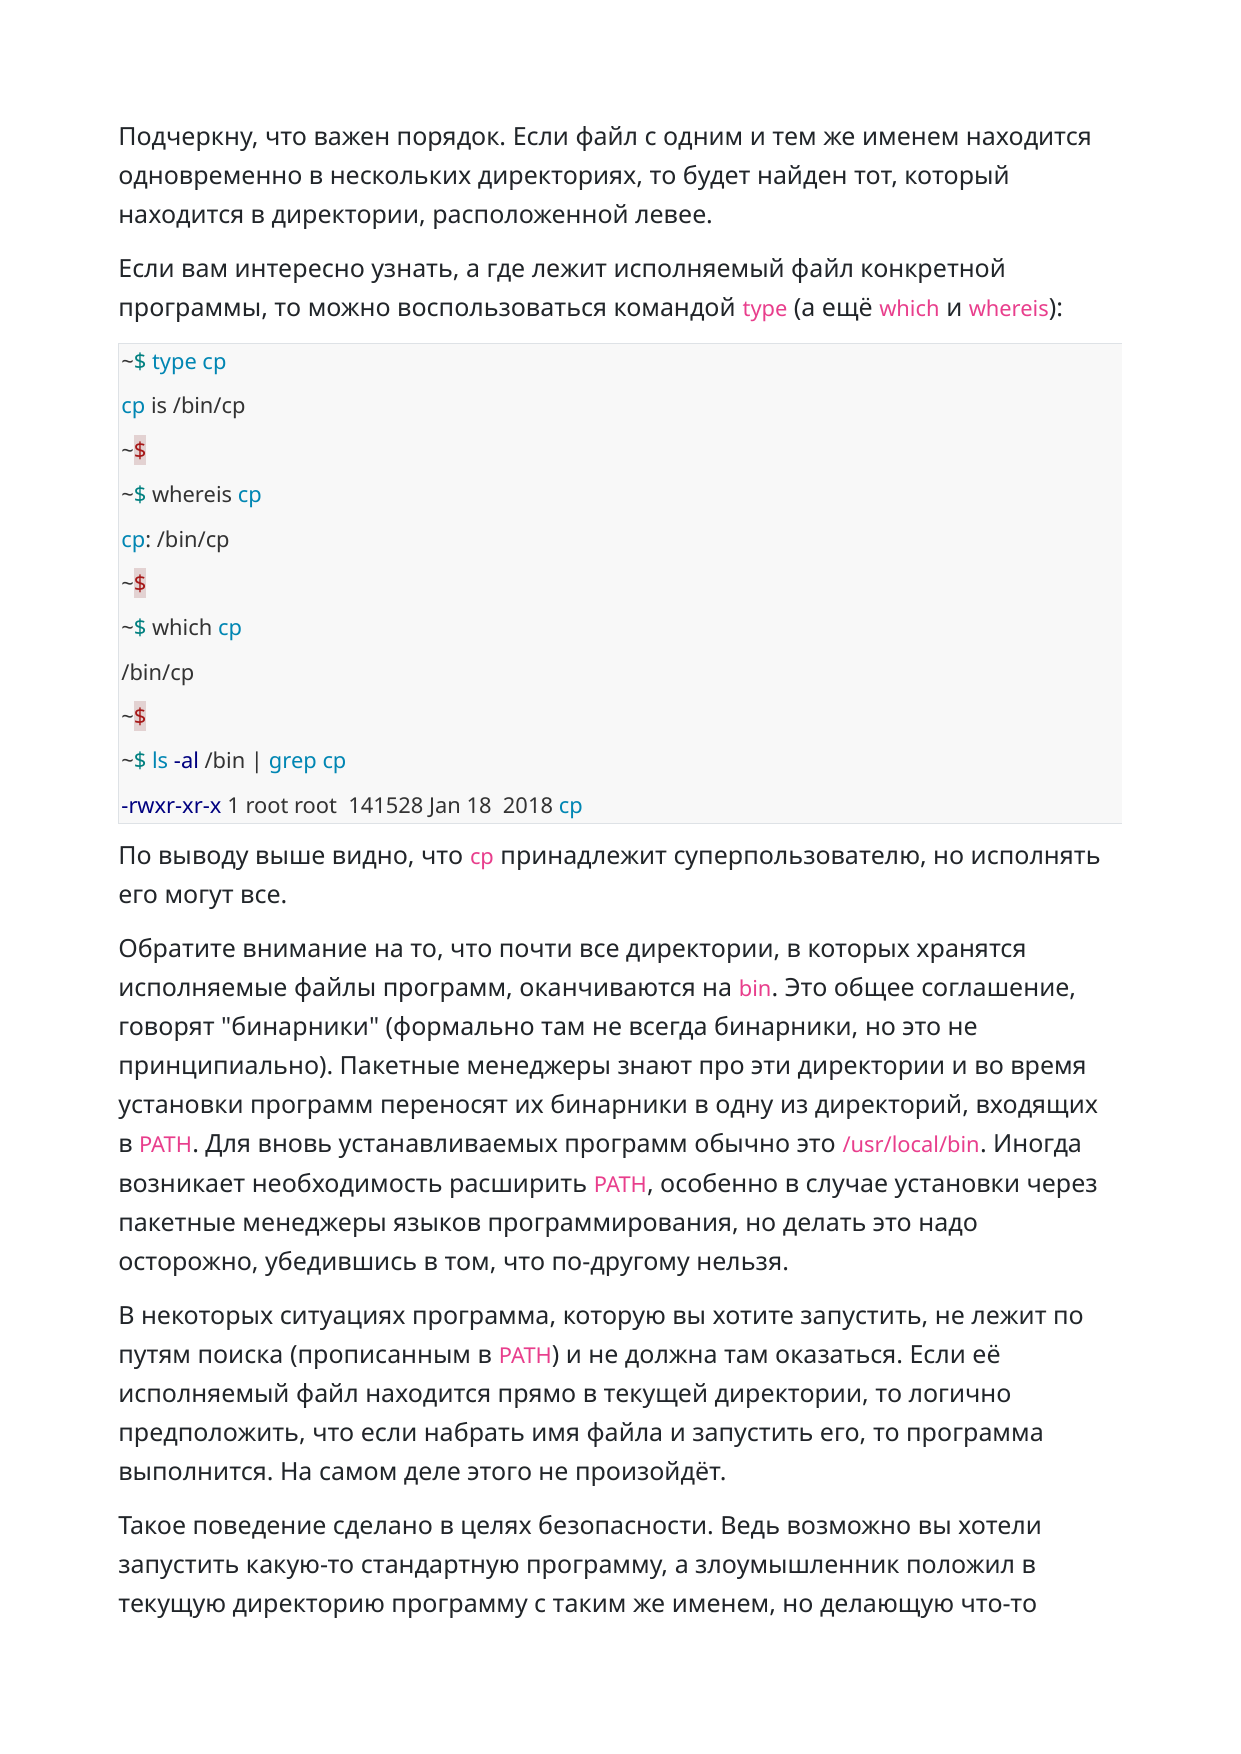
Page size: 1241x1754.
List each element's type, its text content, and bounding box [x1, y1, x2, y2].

text ~$ which cp [119, 609, 1122, 642]
text ~$ type cp [119, 344, 1122, 376]
text ~$ [119, 565, 1122, 598]
text cp: /bin/cp [119, 521, 1122, 553]
text Если вам интересно узнать, а где лежит исполняемый файл конкретной программы, то можно воспользоваться командой type (а ещё which и whereis): [118, 250, 1122, 323]
text ~$ whereis cp [119, 476, 1122, 509]
text /bin/cp [119, 654, 1122, 687]
text По выводу выше видно, что cp принадлежит суперпользователю, но исполнять его могут все. [118, 837, 1122, 911]
text Подчеркну, что важен порядок. Если файл с одним и тем же именем находится одновременно в нескольких директориях, то будет найден тот, который находится в директории, расположенной левее. [118, 118, 1122, 231]
text ~$ ls -al /bin | grep cp [119, 742, 1122, 775]
text ~$ [119, 698, 1122, 731]
text cp is /bin/cp [119, 387, 1122, 420]
text Обратите внимание на то, что почти все директории, в которых хранятся исполняемые файлы программ, оканчиваются на bin. Это общее соглашение, говорят "бинарники" (формально там не всегда бинарники, но это не принципиально). Пакетные менеджеры знают про эти директории и во время установки программ переносят их бинарники в одну из директорий, входящих в PATH. Для вновь устанавливаемых программ обычно это /usr/local/bin. Иногда возникает необходимость расширить PATH, особенно в случае установки через пакетные менеджеры языков программирования, но делать это надо осторожно, убедившись в том, что по-другому нельзя. [118, 930, 1122, 1278]
text ~$ [119, 432, 1122, 465]
text Такое поведение сделано в целях безопасности. Ведь возможно вы хотели запустить какую-то стандартную программу, а злоумышленник положил в текущую директорию программу с таким же именем, но делающую что-то [118, 1508, 1122, 1620]
text -rwxr-xr-x 1 root root 141528 Jan 18 2018 cp [119, 787, 1122, 823]
text В некоторых ситуациях программа, которую вы хотите запустить, не лежит по путям поиска (прописанным в PATH) и не должна там оказаться. Если её исполняемый файл находится прямо в текущей директории, то логично предположить, что если набрать имя файла и запустить его, то программа выполнится. На самом деле этого не произойдёт. [118, 1297, 1122, 1488]
